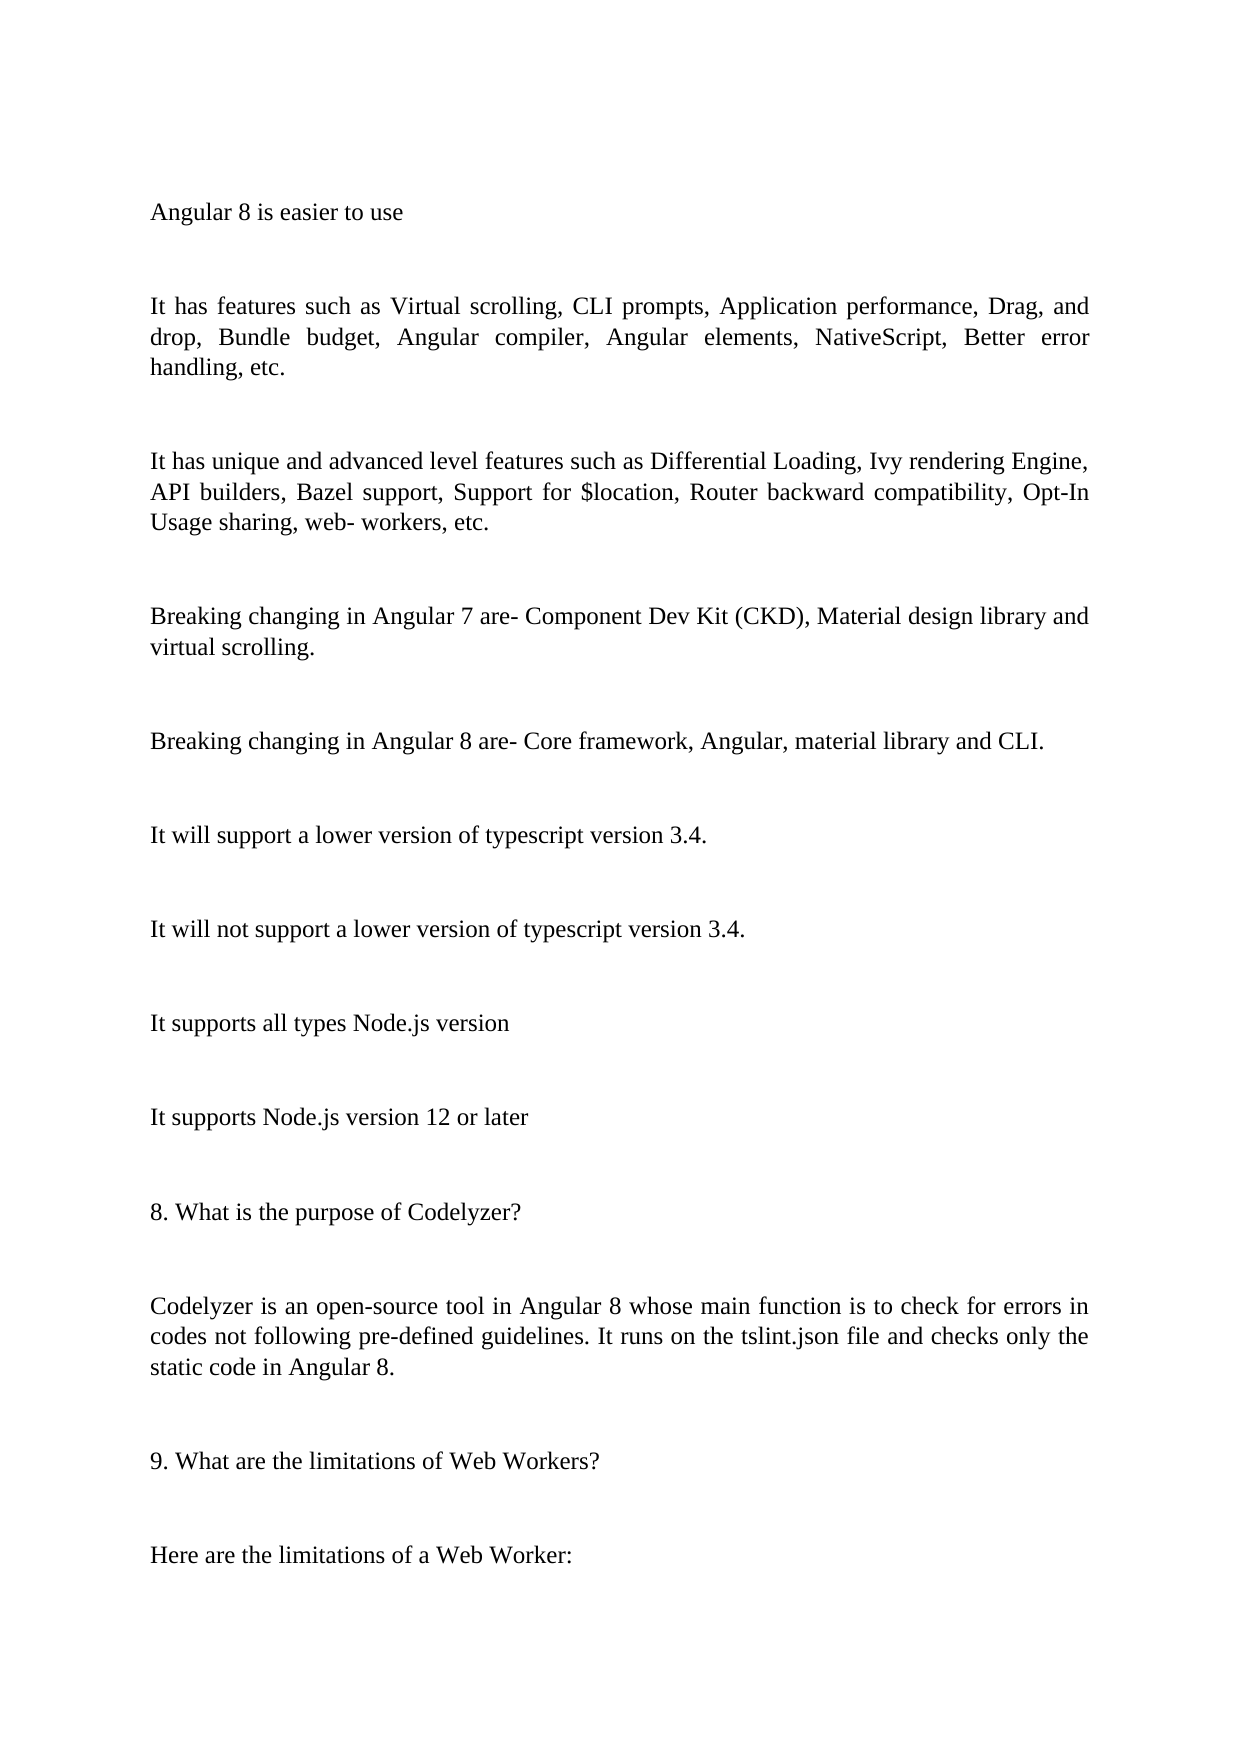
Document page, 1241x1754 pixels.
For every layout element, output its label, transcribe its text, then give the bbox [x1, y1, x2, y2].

text It supports all types Node.js version [150, 1008, 1090, 1037]
text It has features such as Virtual scrolling, CLI prompts, Application performance, Drag, and drop, Bundle budget, Angular compiler, Angular elements, NativeScript, Better error handling, etc. [150, 291, 1090, 381]
text Breaking changing in Angular 8 are- Core framework, Angular, material library and CLI. [150, 726, 1090, 754]
text Here are the limitations of a Web Worker: [150, 1540, 1090, 1569]
text It supports Node.js version 12 or later [150, 1102, 1090, 1131]
text It will not support a lower version of typescript version 3.4. [150, 914, 1090, 943]
text 9. What are the limitations of Web Workers? [150, 1446, 1090, 1474]
text It has unique and advanced level features such as Differential Loading, Ivy rendering Engine, API builders, Bazel support, Support for $location, Router backward compatibility, Opt-In Usage sharing, web- workers, etc. [150, 446, 1090, 536]
text 8. What is the purpose of Codelyzer? [150, 1197, 1090, 1225]
text Codelyzer is an open-source tool in Angular 8 whose main function is to check for errors in codes not following pre-defined guidelines. It runs on the tslint.json file and checks only the static code in Angular 8. [150, 1291, 1090, 1380]
text Angular 8 is easier to use [150, 197, 1090, 226]
text It will support a lower version of typescript version 3.4. [150, 820, 1090, 849]
text Breaking changing in Angular 7 are- Component Dev Kit (CKD), Material design library and virtual scrolling. [150, 601, 1090, 660]
